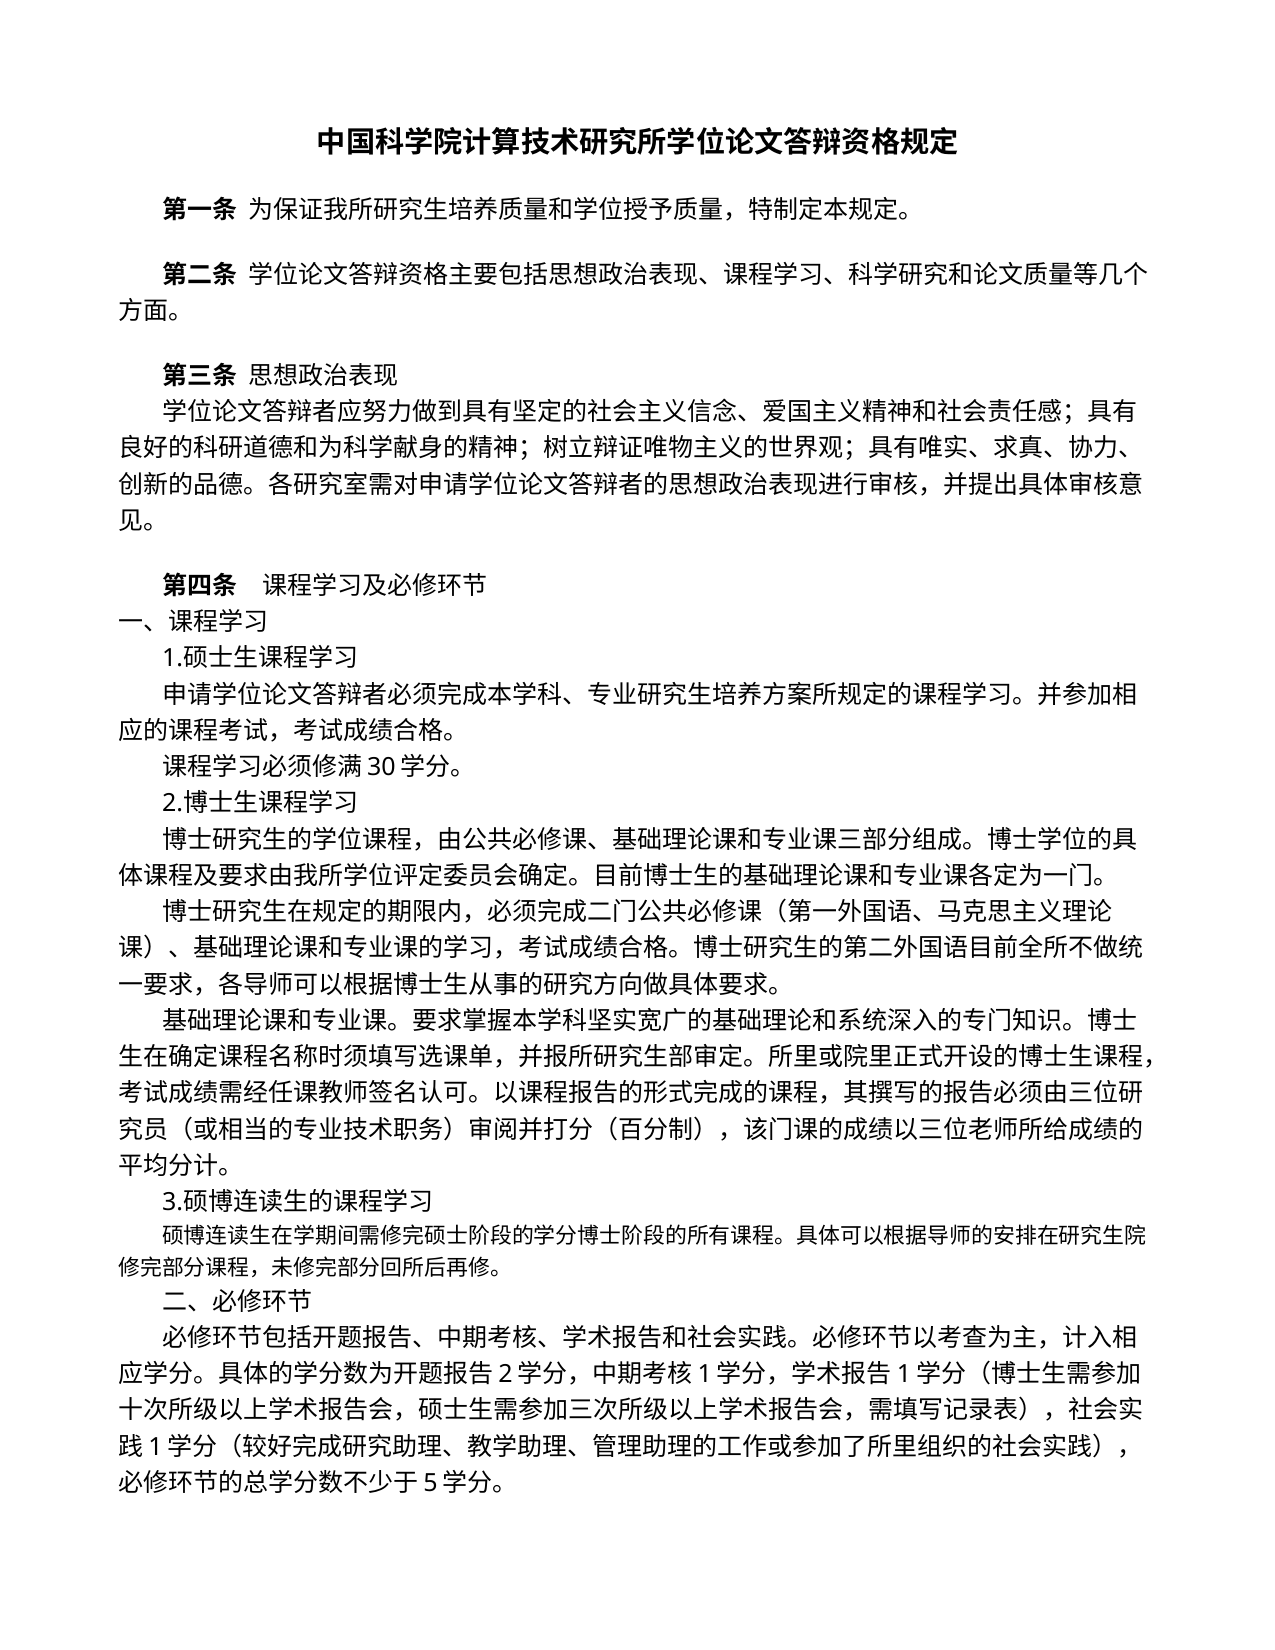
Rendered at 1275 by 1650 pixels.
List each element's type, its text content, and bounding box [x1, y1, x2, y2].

text 硕博连读生在学期间需修完硕士阶段的学分博士阶段的所有课程。具体可以根据导师的安排在研究生院修完部分课程，未修完部分回所后再修。 [118, 1218, 1157, 1281]
text 二、必修环节 [118, 1281, 1157, 1317]
text 博士研究生的学位课程，由公共必修课、基础理论课和专业课三部分组成。博士学位的具体课程及要求由我所学位评定委员会确定。目前博士生的基础理论课和专业课各定为一门。 [118, 819, 1157, 892]
text 第一条 为保证我所研究生培养质量和学位授予质量，特制定本规定。 [118, 189, 1157, 225]
text 必修环节包括开题报告、中期考核、学术报告和社会实践。必修环节以考查为主，计入相应学分。具体的学分数为开题报告2学分，中期考核1学分，学术报告1学分（博士生需参加十次所级以上学术报告会，硕士生需参加三次所级以上学术报告会，需填写记录表），社会实践1学分（较好完成研究助理、教学助理、管理助理的工作或参加了所里组织的社会实践），必修环节的总学分数不少于5学分。 [118, 1317, 1157, 1499]
text 博士研究生在规定的期限内，必须完成二门公共必修课（第一外国语、马克思主义理论课）、基础理论课和专业课的学习，考试成绩合格。博士研究生的第二外国语目前全所不做统一要求，各导师可以根据博士生从事的研究方向做具体要求。 [118, 892, 1157, 1000]
text 中国科学院计算技术研究所学位论文答辩资格规定 [118, 118, 1157, 160]
text 学位论文答辩者应努力做到具有坚定的社会主义信念、爱国主义精神和社会责任感；具有良好的科研道德和为科学献身的精神；树立辩证唯物主义的世界观；具有唯实、求真、协力、创新的品德。各研究室需对申请学位论文答辩者的思想政治表现进行审核，并提出具体审核意见。 [118, 392, 1157, 537]
text 3.硕博连读生的课程学习 [118, 1182, 1157, 1218]
text 第三条 思想政治表现 [118, 355, 1157, 392]
text 申请学位论文答辩者必须完成本学科、专业研究生培养方案所规定的课程学习。并参加相应的课程考试，考试成绩合格。 [118, 674, 1157, 747]
text 一、课程学习 [118, 602, 1157, 638]
text 课程学习必须修满30学分。 [118, 747, 1157, 783]
text 基础理论课和专业课。要求掌握本学科坚实宽广的基础理论和系统深入的专门知识。博士生在确定课程名称时须填写选课单，并报所研究生部审定。所里或院里正式开设的博士生课程，考试成绩需经任课教师签名认可。以课程报告的形式完成的课程，其撰写的报告必须由三位研究员（或相当的专业技术职务）审阅并打分（百分制），该门课的成绩以三位老师所给成绩的平均分计。 [118, 1000, 1157, 1182]
text 第四条 课程学习及必修环节 [162, 565, 1157, 602]
text 1.硕士生课程学习 [118, 638, 1157, 674]
text 2.博士生课程学习 [118, 783, 1157, 819]
text 第二条 学位论文答辩资格主要包括思想政治表现、课程学习、科学研究和论文质量等几个方面。 [118, 254, 1157, 327]
